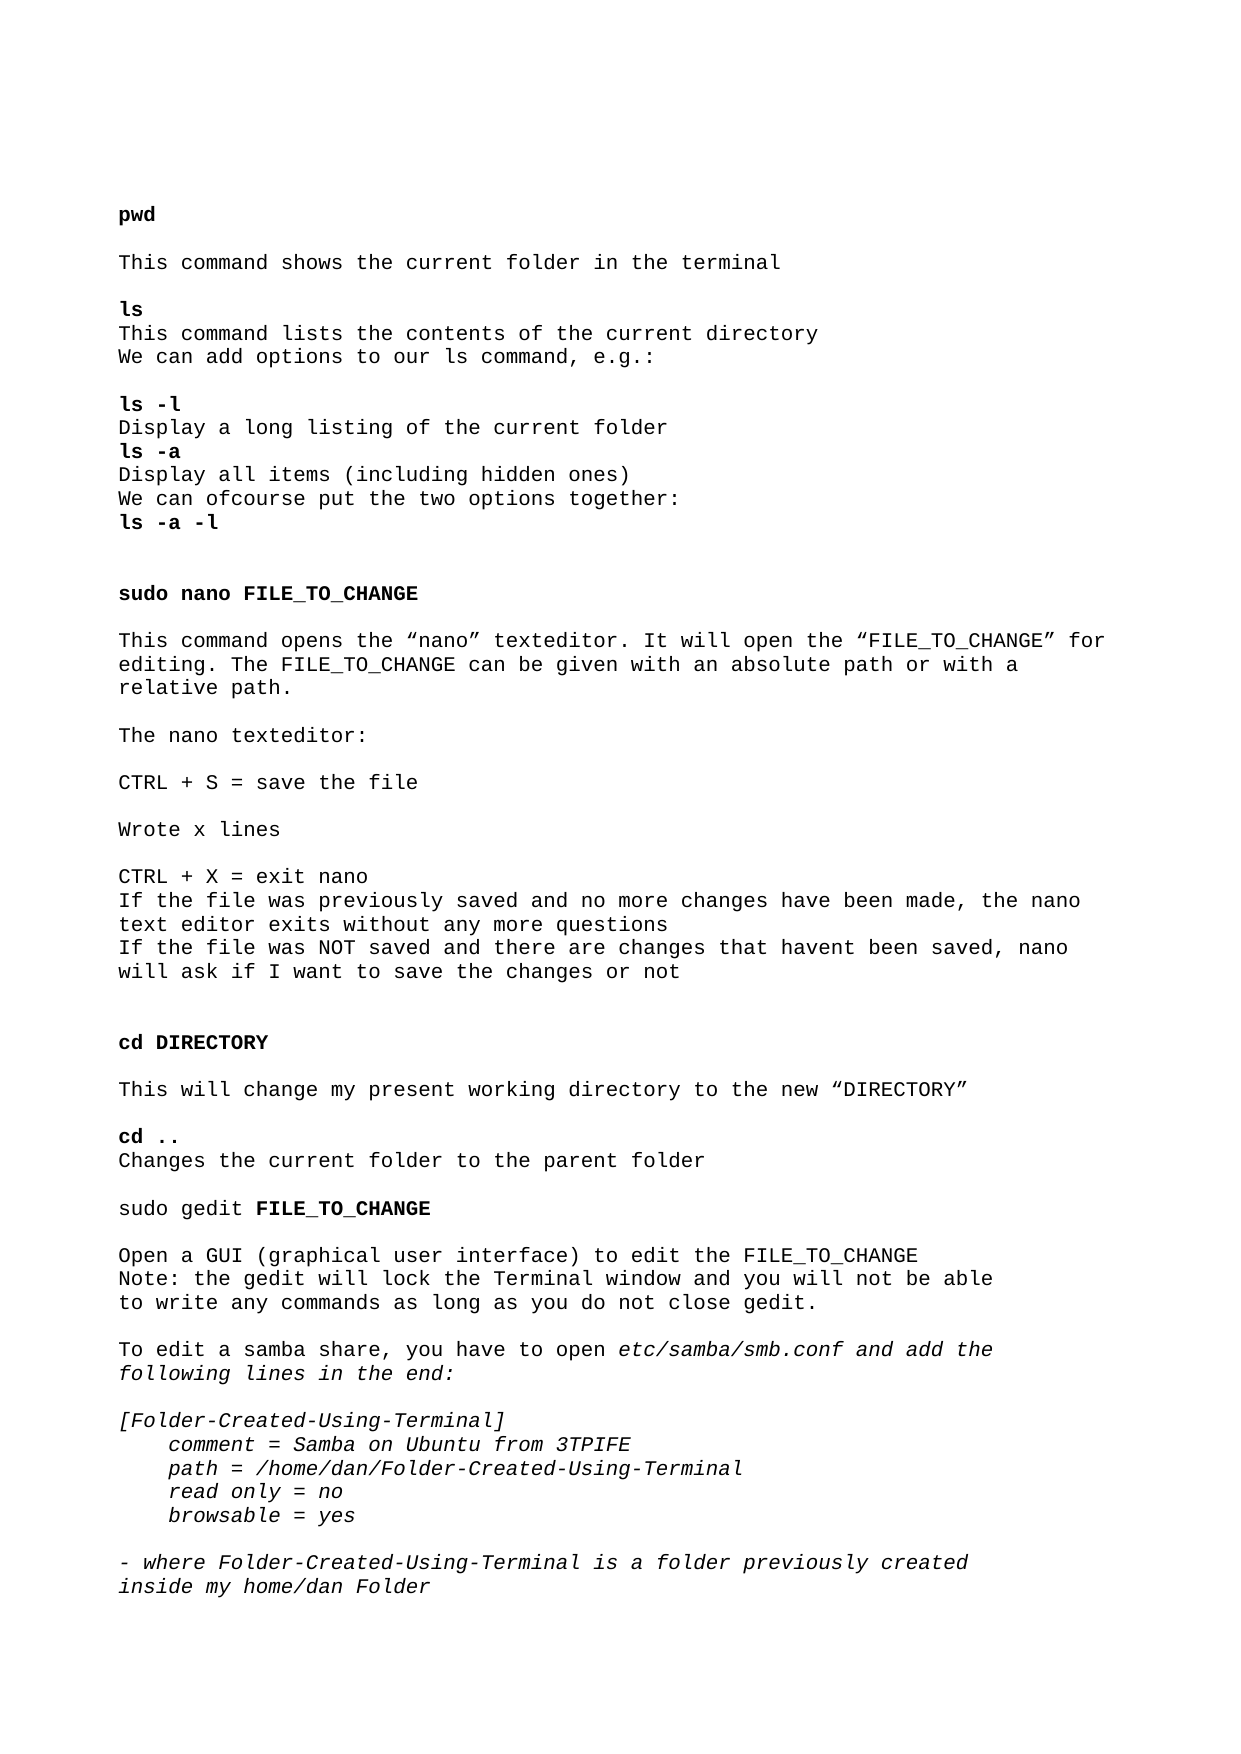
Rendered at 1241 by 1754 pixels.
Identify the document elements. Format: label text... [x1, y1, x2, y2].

text Changes the current folder to the parent folder [118, 1150, 1122, 1174]
text Display a long listing of the current folder [118, 417, 1122, 441]
text We can ofcourse put the two options together: [118, 488, 1122, 512]
text CTRL + X = exit nano [118, 866, 1122, 890]
text CTRL + S = save the file [118, 772, 1122, 796]
text cd DIRECTORY [118, 1032, 1122, 1056]
text To edit a samba share, you have to open etc/samba/smb.conf and add the [118, 1339, 1122, 1363]
text If the file was previously saved and no more changes have been made, the nano text editor exits without any more questions [118, 890, 1122, 937]
text comment = Samba on Ubuntu from 3TPIFE [118, 1434, 1122, 1458]
text This command lists the contents of the current directory [118, 323, 1122, 346]
text path = /home/dan/Folder-Created-Using-Terminal [118, 1458, 1122, 1481]
text to write any commands as long as you do not close gedit. [118, 1292, 1122, 1316]
text If the file was NOT saved and there are changes that havent been saved, nano will ask if I want to save the changes or not [118, 937, 1122, 985]
text pwd [118, 204, 1122, 228]
text Note: the gedit will lock the Terminal window and you will not be able [118, 1268, 1122, 1292]
text ls [118, 299, 1122, 323]
text The nano texteditor: [118, 724, 1122, 748]
text We can add options to our ls command, e.g.: [118, 346, 1122, 370]
text following lines in the end: [118, 1363, 1122, 1387]
text browsable = yes [118, 1505, 1122, 1528]
text ls -l [118, 393, 1122, 417]
text sudo gedit FILE_TO_CHANGE [118, 1197, 1122, 1221]
text read only = no [118, 1481, 1122, 1505]
text ls -a -l [118, 512, 1122, 535]
text This command shows the current folder in the terminal [118, 252, 1122, 275]
text ls -a [118, 441, 1122, 464]
text cd .. [118, 1127, 1122, 1150]
text inside my home/dan Folder [118, 1576, 1122, 1599]
text This will change my present working directory to the new “DIRECTORY” [118, 1079, 1122, 1103]
text [Folder-Created-Using-Terminal] [118, 1410, 1122, 1434]
text Wrote x lines [118, 819, 1122, 843]
text This command opens the “nano” texteditor. It will open the “FILE_TO_CHANGE” for editing. The FILE_TO_CHANGE can be given with an absolute path or with a relative path. [118, 630, 1122, 701]
text Open a GUI (graphical user interface) to edit the FILE_TO_CHANGE [118, 1245, 1122, 1268]
text sudo nano FILE_TO_CHANGE [118, 583, 1122, 606]
text Display all items (including hidden ones) [118, 464, 1122, 488]
text - where Folder-Created-Using-Terminal is a folder previously created [118, 1552, 1122, 1576]
